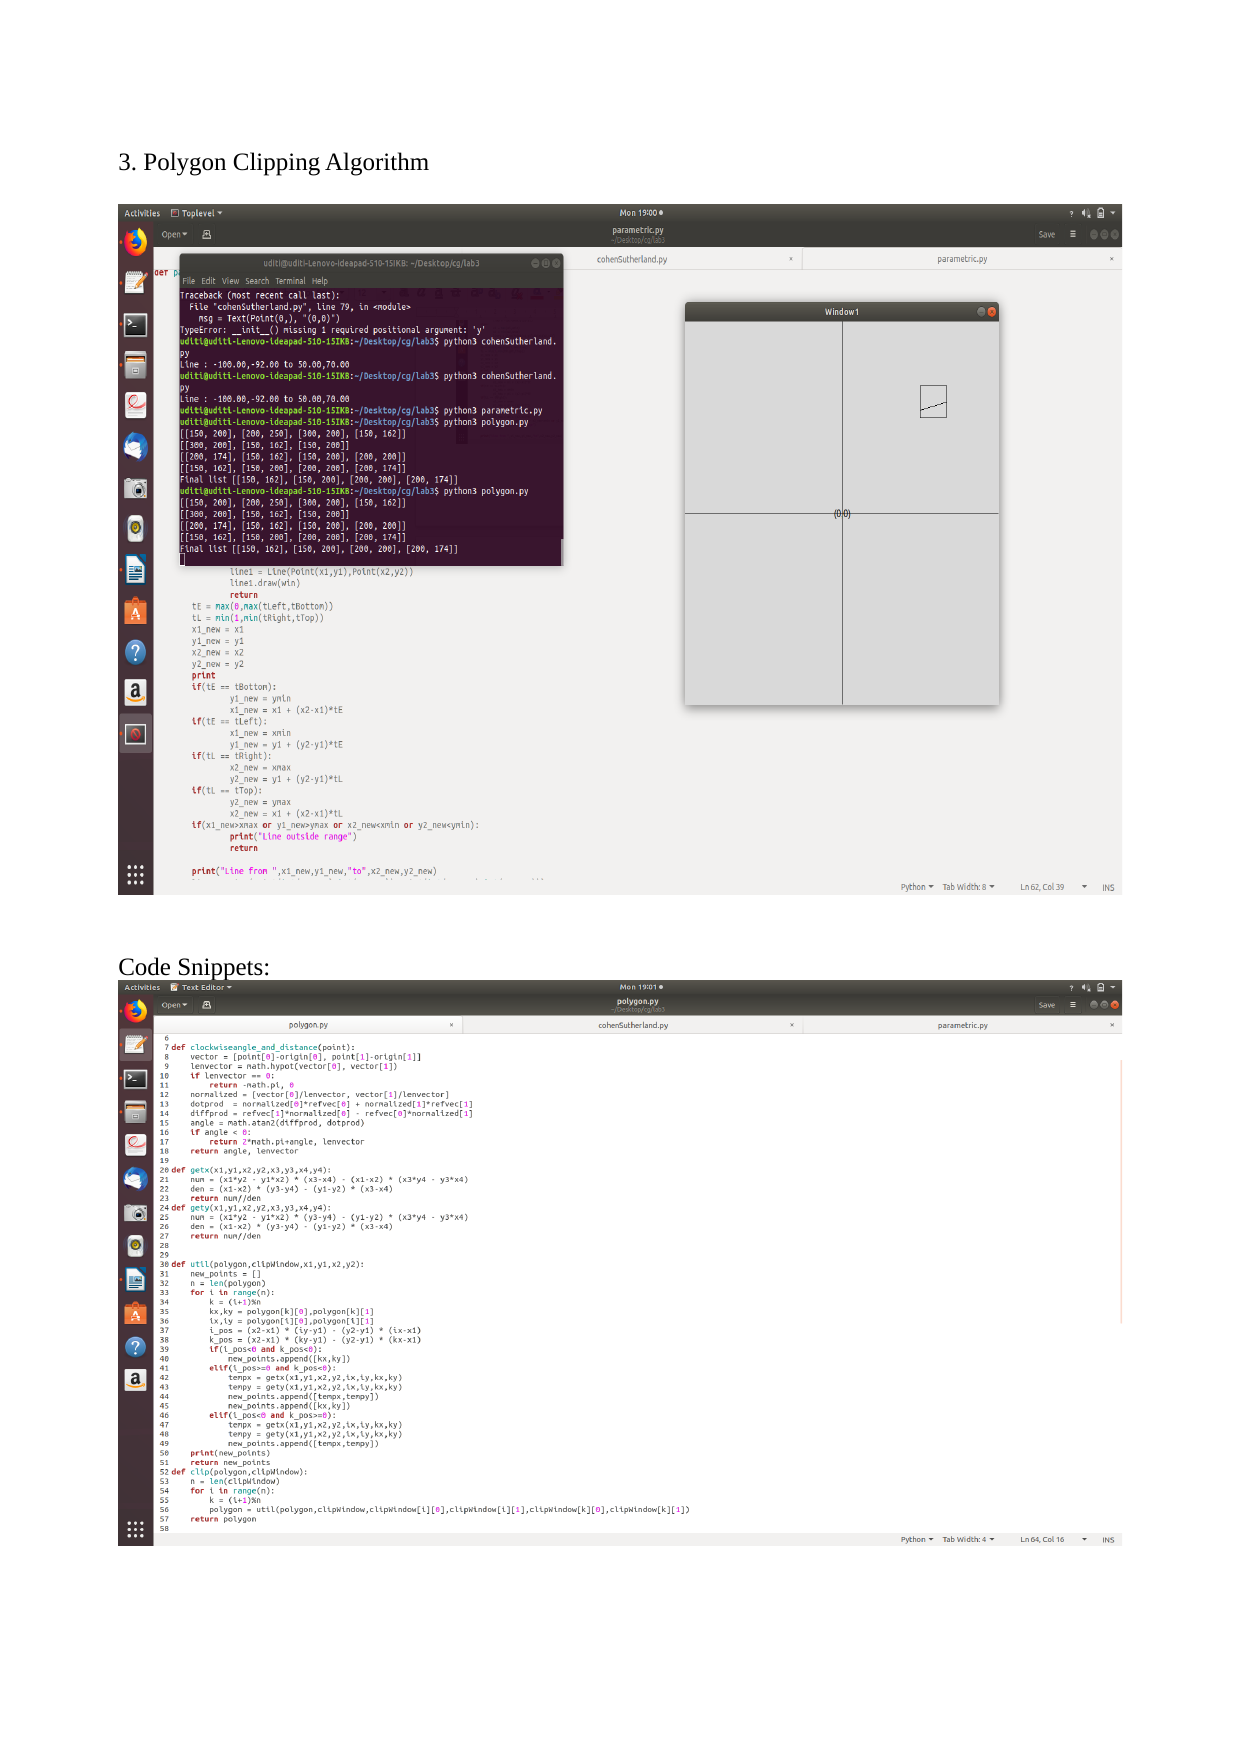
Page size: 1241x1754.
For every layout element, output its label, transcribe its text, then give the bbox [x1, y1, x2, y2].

text 3. Polygon Clipping Algorithm [118, 147, 1122, 176]
picture [118, 980, 1123, 1546]
text Code Snippets: [118, 952, 1122, 980]
picture [118, 204, 1123, 895]
